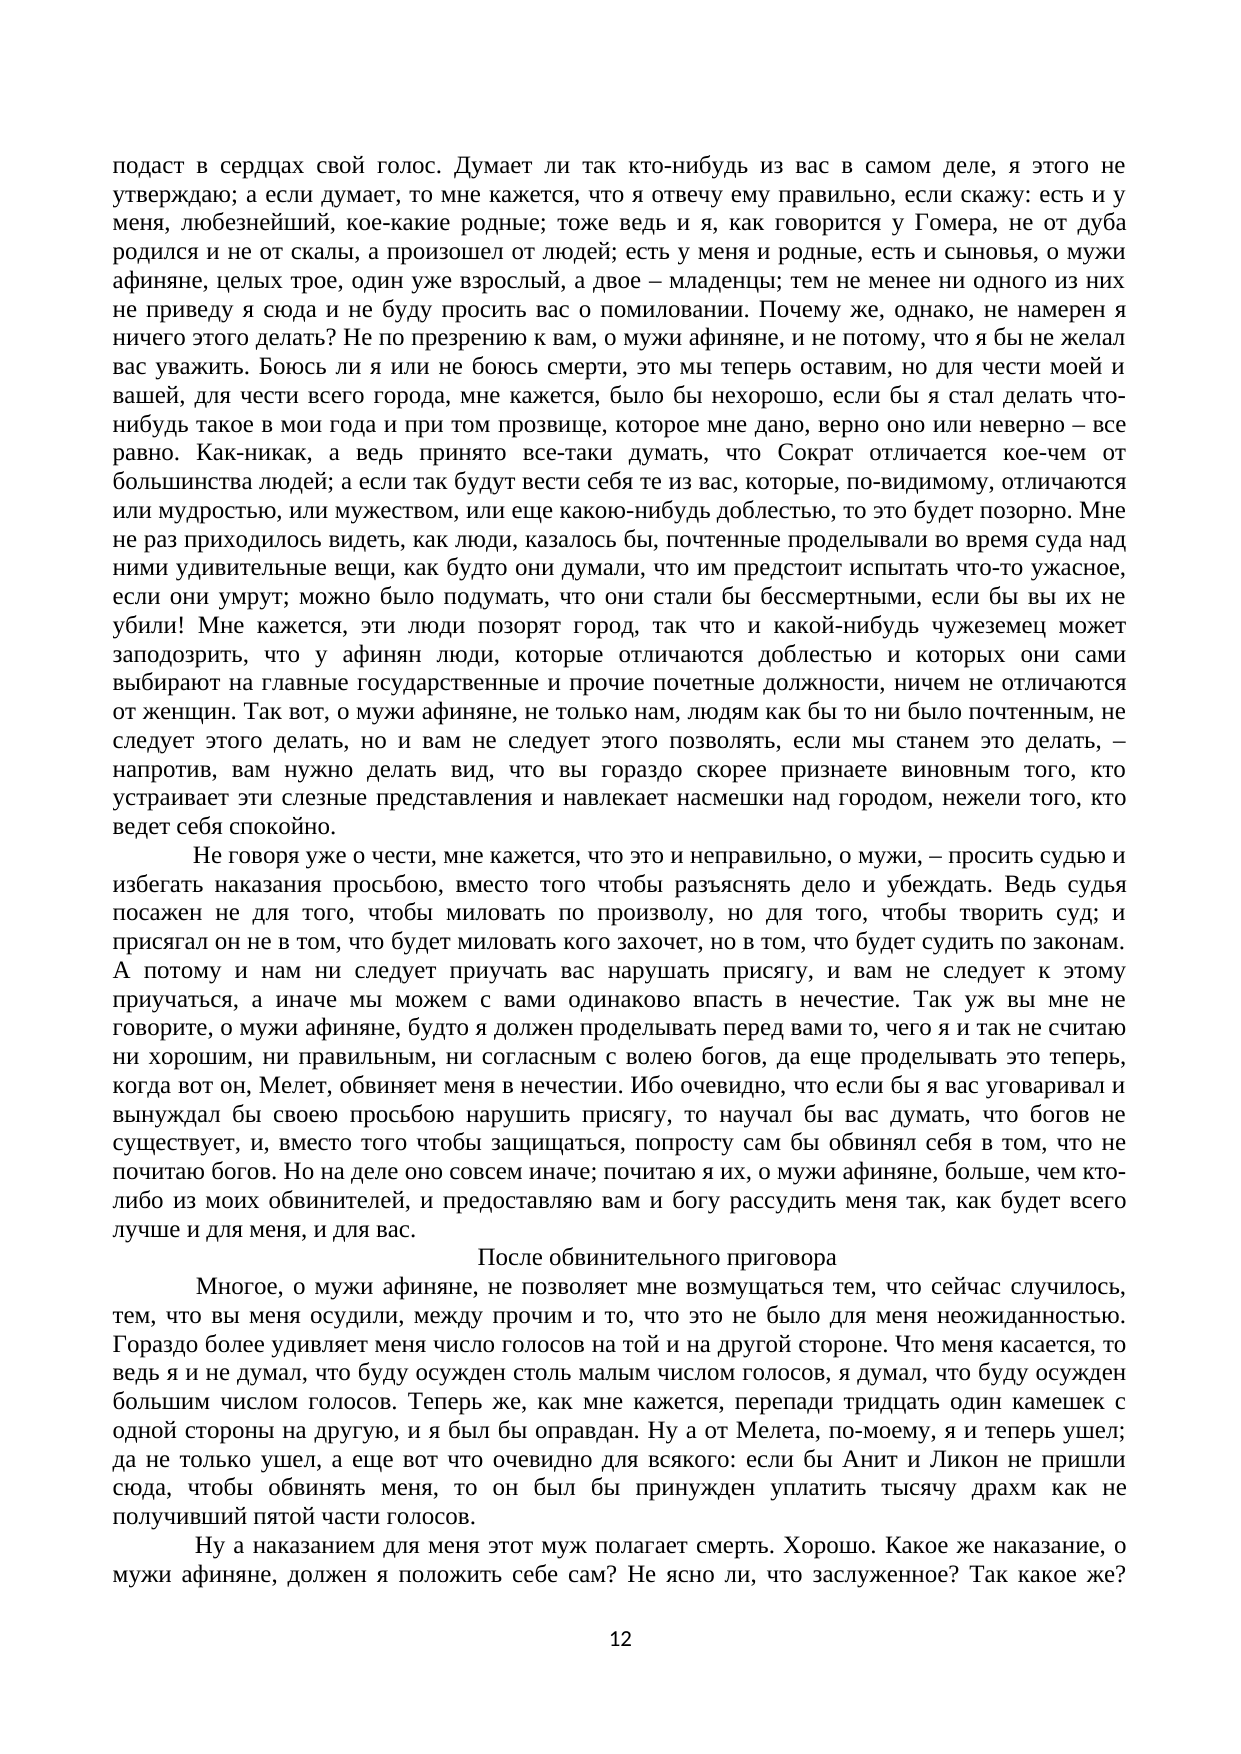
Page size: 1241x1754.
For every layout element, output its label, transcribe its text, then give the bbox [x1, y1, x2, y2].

text Не говоря уже о чести, мне кажется, что это и неправильно, о мужи, – просить судью и избегать наказания просьбою, вместо того чтобы разъяснять дело и убеждать. Ведь судья посажен не для того, чтобы миловать по произволу, но для того, чтобы творить суд; и присягал он не в том, что будет миловать кого захочет, но в том, что будет судить по законам. А потому и нам ни следует приучать вас нарушать присягу, и вам не следует к этому приучаться, а иначе мы можем с вами одинаково впасть в нечестие. Так уж вы мне не говорите, о мужи афиняне, будто я должен проделывать перед вами то, чего я и так не считаю ни хорошим, ни правильным, ни согласным с волею богов, да еще проделывать это теперь, когда вот он, Мелет, обвиняет меня в нечестии. Ибо очевидно, что если бы я вас уговаривал и вынуждал бы своею просьбою нарушить присягу, то научал бы вас думать, что богов не существует, и, вместо того чтобы защищаться, попросту сам бы обвинял себя в том, что не почитаю богов. Но на деле оно совсем иначе; почитаю я их, о мужи афиняне, больше, чем кто-либо из моих обвинителей, и предоставляю вам и богу рассудить меня так, как будет всего лучше и для меня, и для вас. [112, 840, 1128, 1242]
text Многое, о мужи афиняне, не позволяет мне возмущаться тем, что сейчас случилось, тем, что вы меня осудили, между прочим и то, что это не было для меня неожиданностью. Гораздо более удивляет меня число голосов на той и на другой стороне. Что меня касается, то ведь я и не думал, что буду осужден столь малым числом голосов, я думал, что буду осужден большим числом голосов. Теперь же, как мне кажется, перепади тридцать один камешек с одной стороны на другую, и я был бы оправдан. Ну а от Мелета, по-моему, я и теперь ушел; да не только ушел, а еще вот что очевидно для всякого: если бы Анит и Ликон не пришли сюда, чтобы обвинять меня, то он был бы принужден уплатить тысячу драхм как не получивший пятой части голосов. [112, 1271, 1128, 1530]
text подаст в сердцах свой голос. Думает ли так кто-нибудь из вас в самом деле, я этого не утверждаю; а если думает, то мне кажется, что я отвечу ему правильно, если скажу: есть и у меня, любезнейший, кое-какие родные; тоже ведь и я, как говорится у Гомера, не от дуба родился и не от скалы, а произошел от людей; есть у меня и родные, есть и сыновья, о мужи афиняне, целых трое, один уже взрослый, а двое – младенцы; тем не менее ни одного из них не приведу я сюда и не буду просить вас о помиловании. Почему же, однако, не намерен я ничего этого делать? Не по презрению к вам, о мужи афиняне, и не потому, что я бы не желал вас уважить. Боюсь ли я или не боюсь смерти, это мы теперь оставим, но для чести моей и вашей, для чести всего города, мне кажется, было бы нехорошо, если бы я стал делать что-нибудь такое в мои года и при том прозвище, которое мне дано, верно оно или неверно – все равно. Как-никак, а ведь принято все-таки думать, что Сократ отличается кое-чем от большинства людей; а если так будут вести себя те из вас, которые, по-видимому, отличаются или мудростью, или мужеством, или еще какою-нибудь доблестью, то это будет позорно. Мне не раз приходилось видеть, как люди, казалось бы, почтенные проделывали во время суда над ними удивительные вещи, как будто они думали, что им предстоит испытать что-то ужасное, если они умрут; можно было подумать, что они стали бы бессмертными, если бы вы их не убили! Мне кажется, эти люди позорят город, так что и какой-нибудь чужеземец может заподозрить, что у афинян люди, которые отличаются доблестью и которых они сами выбирают на главные государственные и прочие почетные должности, ничем не отличаются от женщин. Так вот, о мужи афиняне, не только нам, людям как бы то ни было почтенным, не следует этого делать, но и вам не следует этого позволять, если мы станем это делать, – напротив, вам нужно делать вид, что вы гораздо скорее признаете виновным того, кто устраивает эти слезные представления и навлекает насмешки над городом, нежели того, кто ведет себя спокойно. [112, 150, 1128, 840]
text После обвинительного приговора [112, 1242, 1128, 1271]
text Ну а наказанием для меня этот муж полагает смерть. Хорошо. Какое же наказание, о мужи афиняне, должен я положить себе сам? Не ясно ли, что заслуженное? Так какое же? [112, 1530, 1128, 1587]
